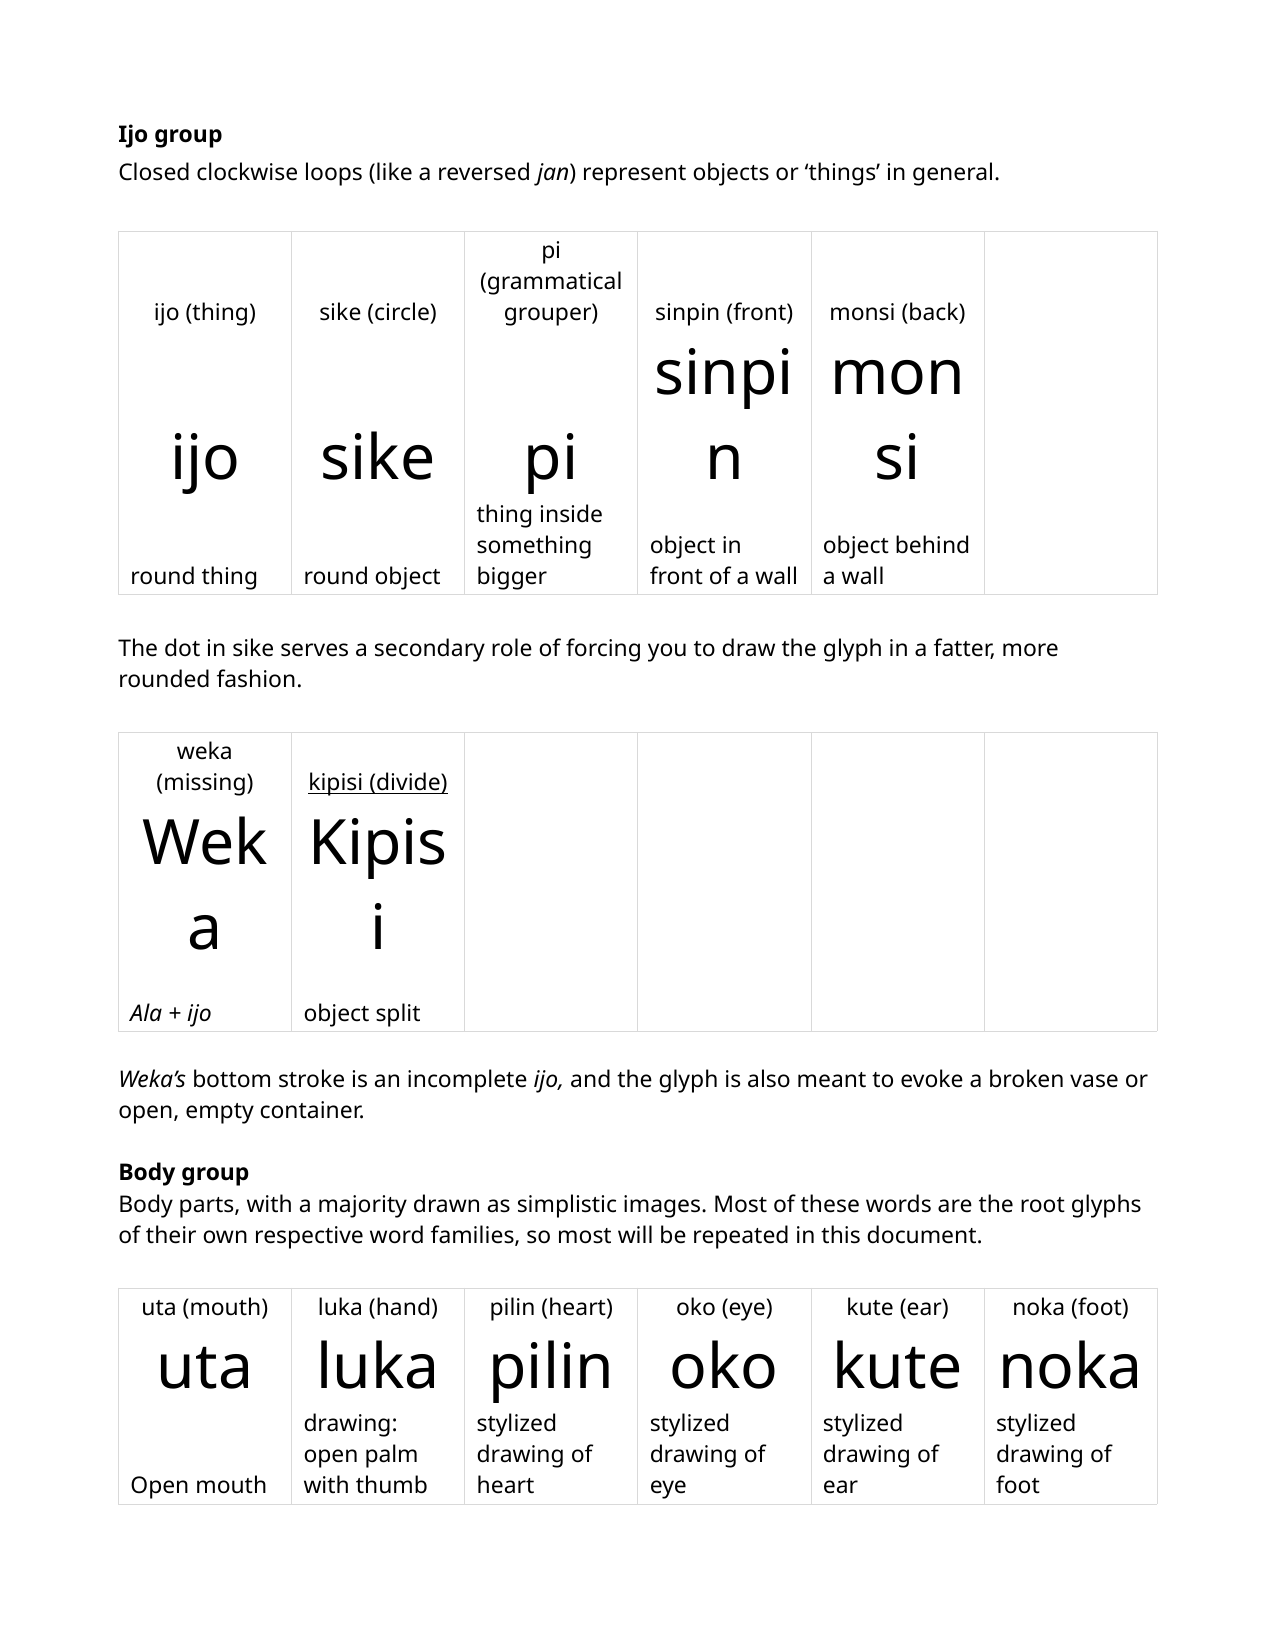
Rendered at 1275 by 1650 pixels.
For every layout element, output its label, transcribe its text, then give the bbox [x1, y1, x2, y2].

table_cell object split [292, 968, 464, 1031]
table_cell round thing [119, 498, 291, 594]
table_cell uta [279, 1322, 291, 1407]
table_cell stylized drawing of ear [812, 1407, 984, 1504]
table_cell Ala + ijo [119, 968, 291, 1031]
table_cell [638, 798, 811, 968]
table_cell stylized drawing of foot [985, 1407, 1157, 1504]
table_cell [985, 798, 1157, 968]
text Body group [118, 1156, 1157, 1188]
table_cell Kipisi [452, 798, 464, 968]
table_cell round object [292, 498, 464, 594]
table_cell [985, 968, 1157, 1031]
table_cell monsi [972, 328, 984, 498]
table_cell kute [812, 1322, 823, 1407]
table_cell thing inside something bigger [465, 498, 637, 594]
table_cell drawing: open palm with thumb [292, 1407, 464, 1504]
table_cell sinpin [638, 328, 649, 498]
table_cell object in front of a wall [638, 498, 811, 594]
table_header ijo (thing) [119, 232, 291, 327]
table_cell noka [985, 1322, 996, 1407]
table_header [985, 232, 1157, 327]
table_header [638, 733, 811, 797]
table_cell Open mouth [119, 1407, 291, 1504]
text The dot in sike serves a secondary role of forcing you to draw the glyph in a fatter, more rounded fashion. [118, 632, 1157, 694]
table_cell uta [119, 1322, 130, 1407]
table_cell luka [292, 1322, 303, 1407]
table_cell sinpin [799, 328, 811, 498]
table_cell object behind a wall [812, 498, 984, 594]
table_header [465, 733, 637, 797]
table_cell oko [799, 1322, 811, 1407]
table_cell pilin [626, 1322, 637, 1407]
table_header kipisi (divide) [292, 733, 464, 797]
table_header kute (ear) [812, 1289, 984, 1322]
table_cell [465, 968, 637, 1031]
table_header pi (grammatical grouper) [465, 232, 637, 327]
table_header [812, 733, 984, 797]
table_cell [638, 968, 811, 1031]
table_cell [812, 968, 984, 1031]
table_cell ijo [119, 328, 291, 498]
table_cell noka [1145, 1322, 1157, 1407]
table_cell monsi [812, 328, 823, 498]
table_cell [812, 798, 984, 968]
table_header sike (circle) [292, 232, 464, 327]
table_cell Kipisi [292, 798, 303, 968]
table_header luka (hand) [292, 1289, 464, 1322]
table_cell pilin [465, 1322, 476, 1407]
text Closed clockwise loops (like a reversed jan) represent objects or ‘things’ in general. [118, 156, 1157, 187]
table_header uta (mouth) [119, 1289, 291, 1322]
table_cell stylized drawing of eye [638, 1407, 811, 1504]
table_cell Weka [279, 798, 291, 968]
table_header monsi (back) [812, 232, 984, 327]
table_header sinpin (front) [638, 232, 811, 327]
text Body parts, with a majority drawn as simplistic images. Most of these words are the root glyphs of their own respective word families, so most will be repeated in this document. [118, 1188, 1157, 1250]
text Ijo group [118, 118, 1157, 149]
table_cell kute [972, 1322, 984, 1407]
table_cell stylized drawing of heart [465, 1407, 637, 1504]
table_cell [985, 328, 1157, 498]
table_cell [985, 498, 1157, 594]
table_cell pi [465, 328, 637, 498]
table_header [985, 733, 1157, 797]
text Weka’s bottom stroke is an incomplete ijo, and the glyph is also meant to evoke a broken vase or open, empty container. [118, 1063, 1157, 1125]
table_header oko (eye) [638, 1289, 811, 1322]
table_cell [465, 798, 637, 968]
table_header weka (missing) [119, 733, 291, 797]
table_header noka (foot) [985, 1289, 1157, 1322]
table_cell luka [452, 1322, 464, 1407]
table_cell Weka [119, 798, 130, 968]
table_cell oko [638, 1322, 649, 1407]
table_header pilin (heart) [465, 1289, 637, 1322]
table_cell sike [292, 328, 464, 498]
